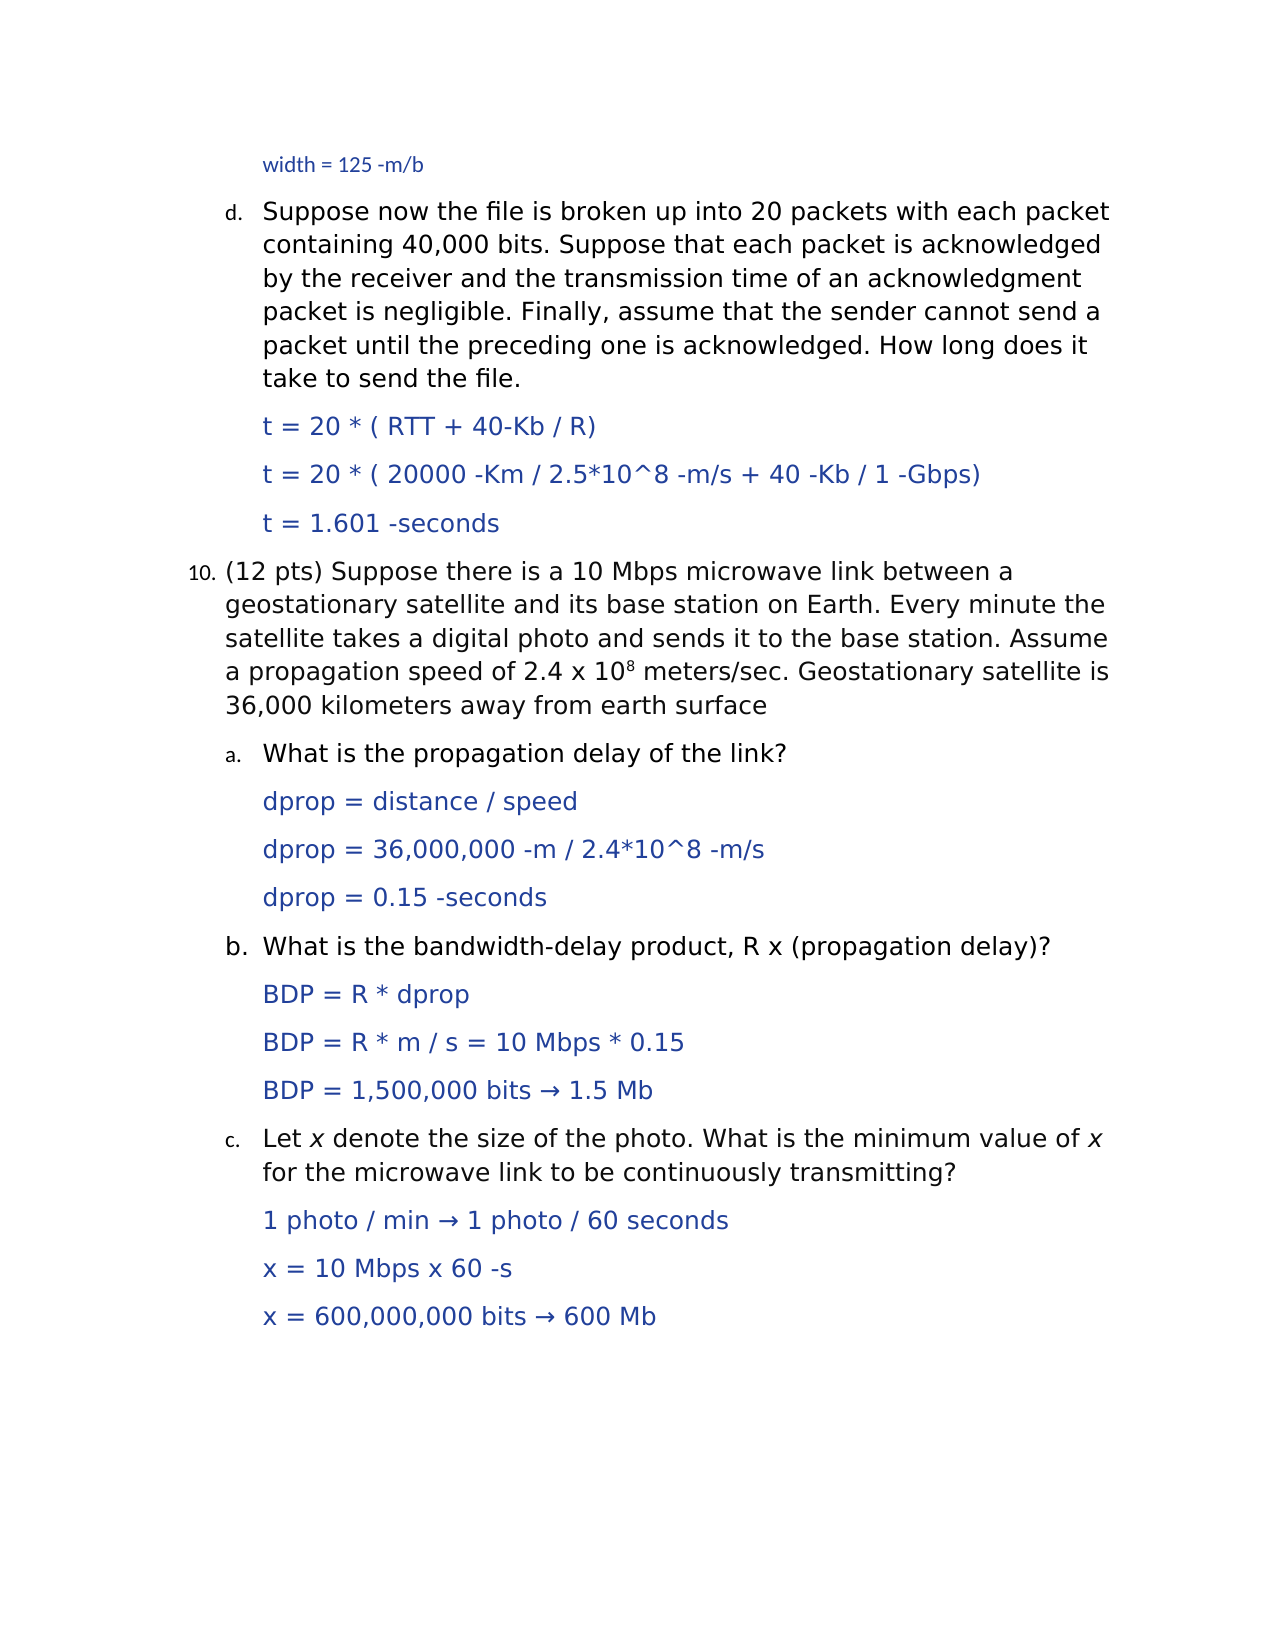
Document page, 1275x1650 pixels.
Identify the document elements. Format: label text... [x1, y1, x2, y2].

list (12 pts) Suppose there is a 10 Mbps microwave link between a geostationary satellite and its base station on Earth. Every minute the satellite takes a digital photo and sends it to the base station. Assume a propagation speed of 2.4 x 108 meters/sec. Geostationary satellite is 36,000 kilometers away from earth surface [187, 557, 1125, 720]
list dprop = 0.15 -seconds [262, 884, 1125, 913]
list What is the bandwidth-delay product, R x (propagation delay)? [225, 932, 1125, 961]
list x = 10 Mbps x 60 -s [262, 1254, 1125, 1283]
list BDP = R * m / s = 10 Mbps * 0.15 [262, 1028, 1125, 1057]
list Let x denote the size of the photo. What is the minimum value of x for the microwave link to be continuously transmitting? [225, 1124, 1125, 1187]
list dprop = 36,000,000 -m / 2.4*10^8 -m/s [262, 836, 1125, 865]
list t = 20 * ( 20000 -Km / 2.5*10^8 -m/s + 40 -Kb / 1 -Gbps) [262, 461, 1125, 490]
list What is the propagation delay of the link? [225, 739, 1125, 768]
list dprop = distance / speed [262, 787, 1125, 817]
list x = 600,000,000 bits → 600 Mb [262, 1302, 1125, 1331]
list 1 photo / min → 1 photo / 60 seconds [262, 1206, 1125, 1235]
list width = 125 -m/b [262, 150, 1125, 178]
list t = 20 * ( RTT + 40-Kb / R) [262, 413, 1125, 442]
list Suppose now the file is broken up into 20 packets with each packet containing 40,000 bits. Suppose that each packet is acknowledged by the receiver and the transmission time of an acknowledgment packet is negligible. Finally, assume that the sender cannot send a packet until the preceding one is acknowledged. How long does it take to send the file. [225, 197, 1125, 394]
list BDP = 1,500,000 bits → 1.5 Mb [262, 1076, 1125, 1105]
list BDP = R * dprop [262, 980, 1125, 1009]
list t = 1.601 -seconds [262, 509, 1125, 538]
